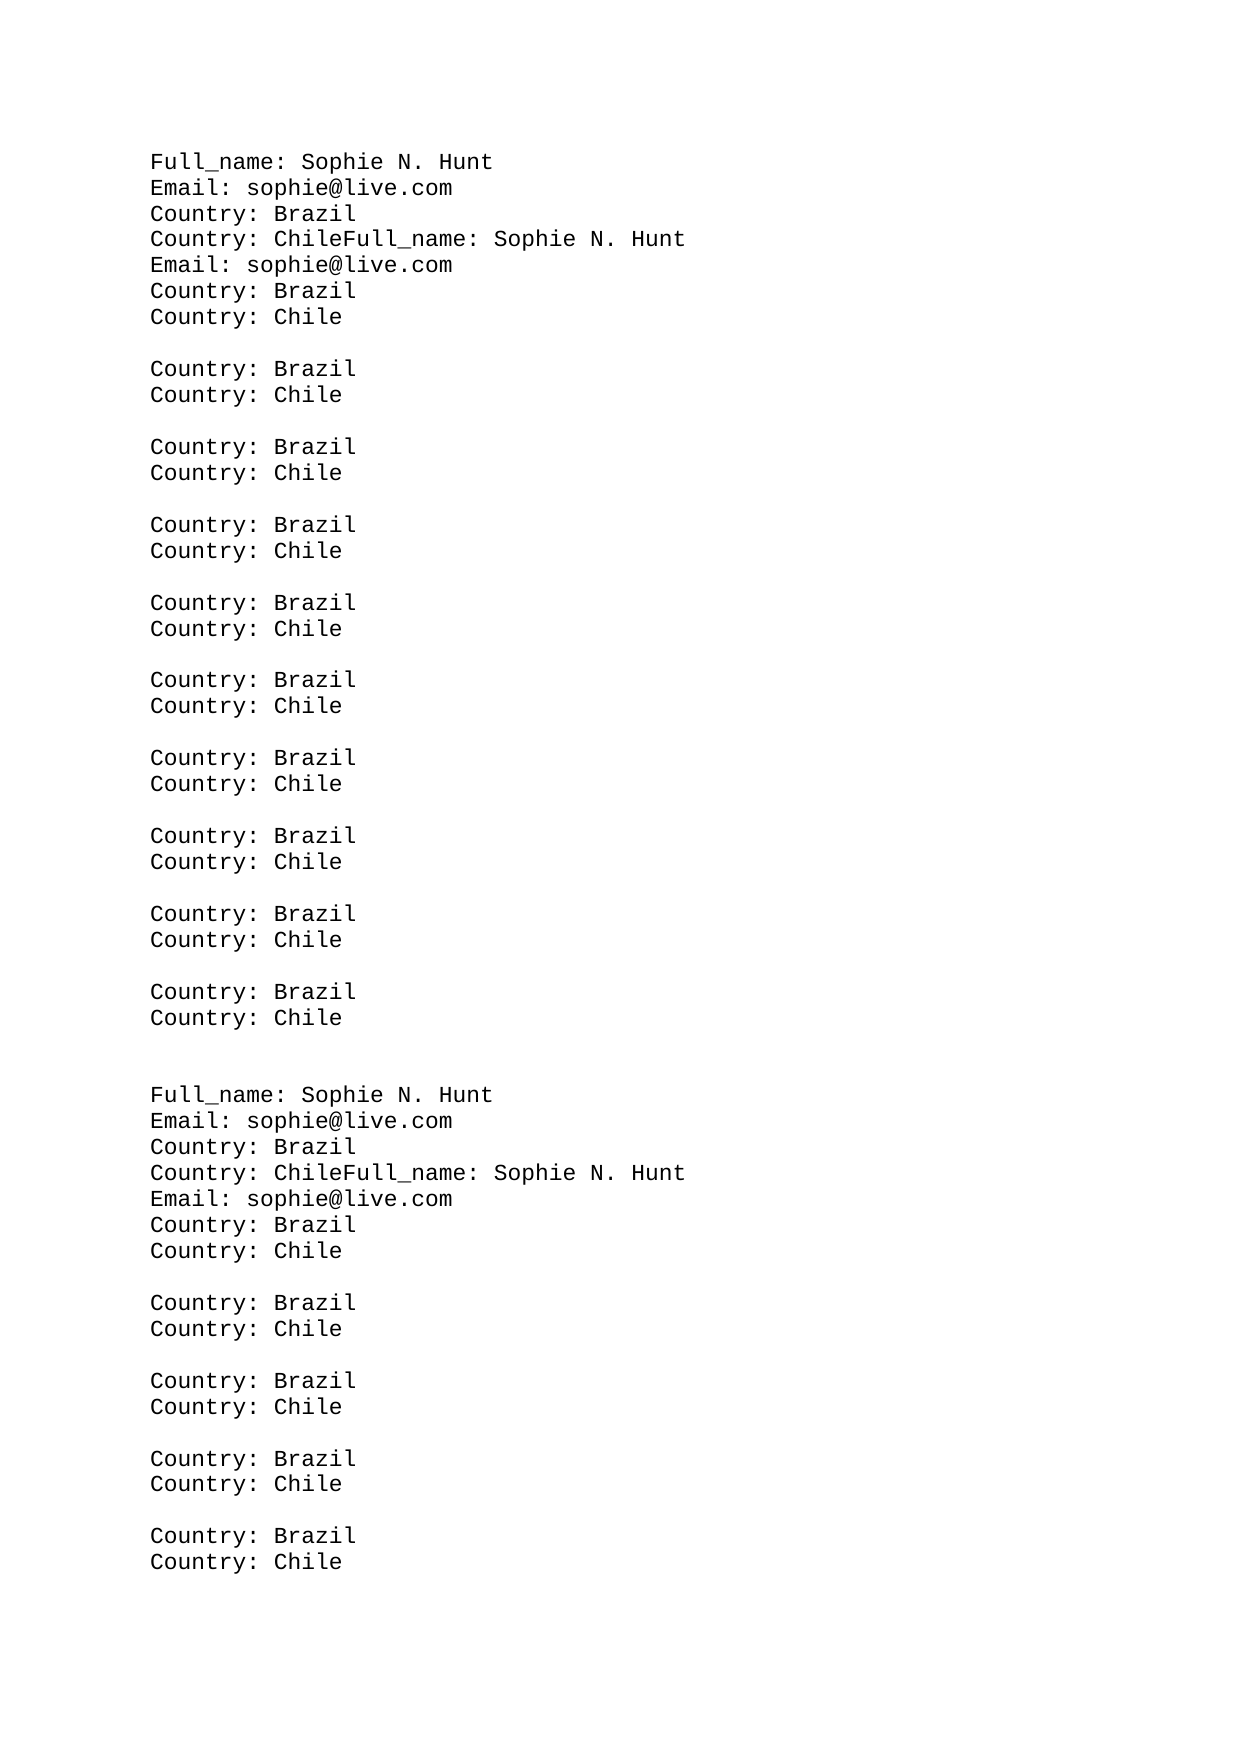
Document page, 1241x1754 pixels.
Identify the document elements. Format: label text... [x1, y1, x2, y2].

text Country: Chile [150, 539, 1090, 565]
text Country: Chile [150, 1473, 1090, 1499]
text Country: Brazil [150, 669, 1090, 695]
text Country: Brazil [150, 1136, 1090, 1162]
text Country: Brazil [150, 280, 1090, 306]
text Country: Brazil [150, 591, 1090, 617]
text Country: Brazil [150, 1525, 1090, 1551]
text Country: Brazil [150, 980, 1090, 1006]
text Country: Chile [150, 772, 1090, 798]
text Email: sophie@live.com [150, 176, 1090, 202]
text Country: Chile [150, 383, 1090, 409]
text Country: Chile [150, 617, 1090, 643]
text Country: Chile [150, 1551, 1090, 1577]
text Email: sophie@live.com [150, 1110, 1090, 1136]
text Country: Brazil [150, 1447, 1090, 1473]
text Country: Chile [150, 306, 1090, 332]
text Country: Brazil [150, 1291, 1090, 1317]
text Country: Brazil [150, 1213, 1090, 1239]
text Country: Brazil [150, 747, 1090, 772]
text Country: Chile [150, 1006, 1090, 1032]
text Country: Chile [150, 1239, 1090, 1265]
text Country: Brazil [150, 1369, 1090, 1395]
text Country: Brazil [150, 902, 1090, 928]
text Full_name: Sophie N. Hunt [150, 1084, 1090, 1110]
text Country: ChileFull_name: Sophie N. Hunt [150, 228, 1090, 254]
text Country: Brazil [150, 202, 1090, 228]
text Country: Chile [150, 850, 1090, 876]
text Country: Brazil [150, 357, 1090, 383]
text Country: Chile [150, 928, 1090, 954]
text Email: sophie@live.com [150, 254, 1090, 280]
text Country: Brazil [150, 824, 1090, 850]
text Country: Brazil [150, 435, 1090, 461]
text Country: Chile [150, 1317, 1090, 1343]
text Country: ChileFull_name: Sophie N. Hunt [150, 1162, 1090, 1187]
text Full_name: Sophie N. Hunt [150, 150, 1090, 176]
text Country: Chile [150, 1395, 1090, 1421]
text Email: sophie@live.com [150, 1187, 1090, 1213]
text Country: Chile [150, 461, 1090, 487]
text Country: Chile [150, 695, 1090, 721]
text Country: Brazil [150, 513, 1090, 539]
